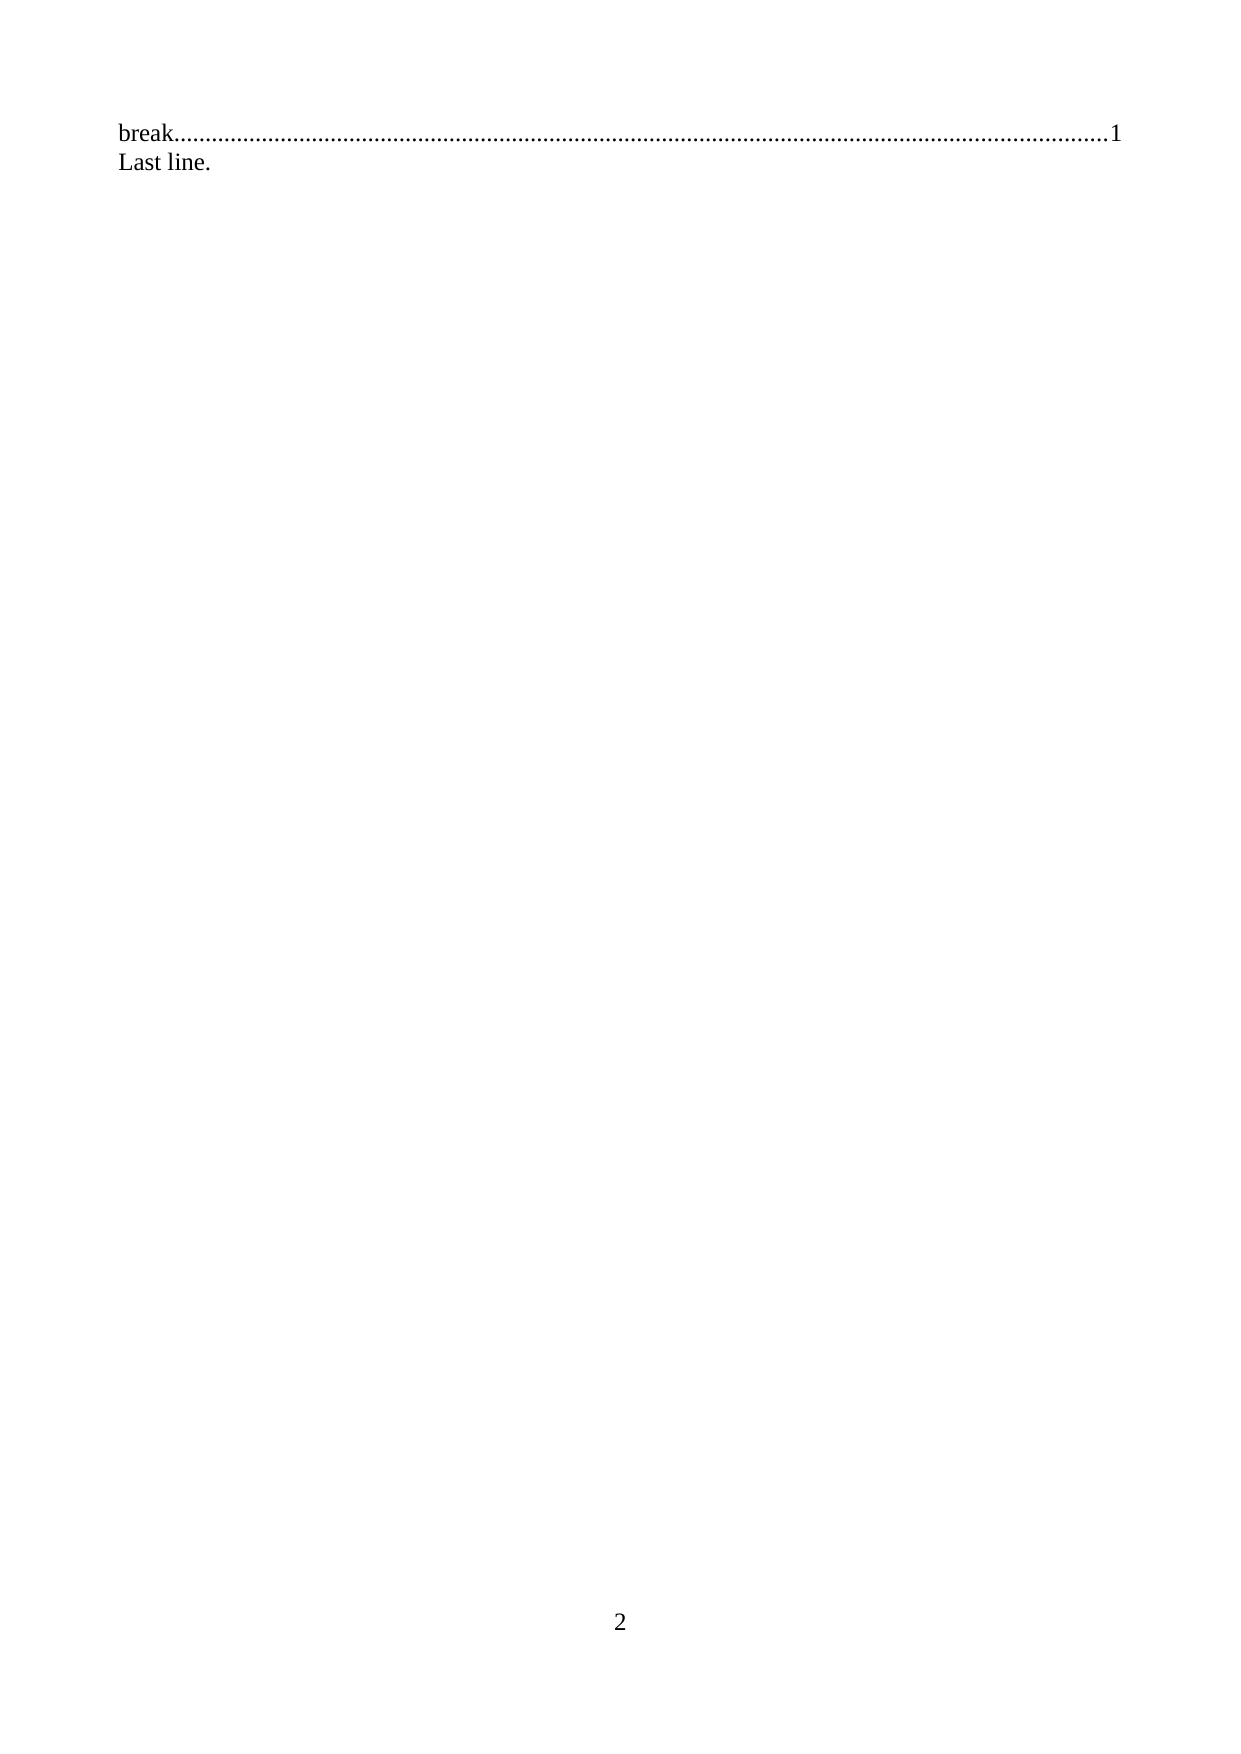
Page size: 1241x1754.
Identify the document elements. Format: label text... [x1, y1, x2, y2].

text Last line. [118, 147, 1122, 176]
text break 1 [118, 118, 1122, 147]
